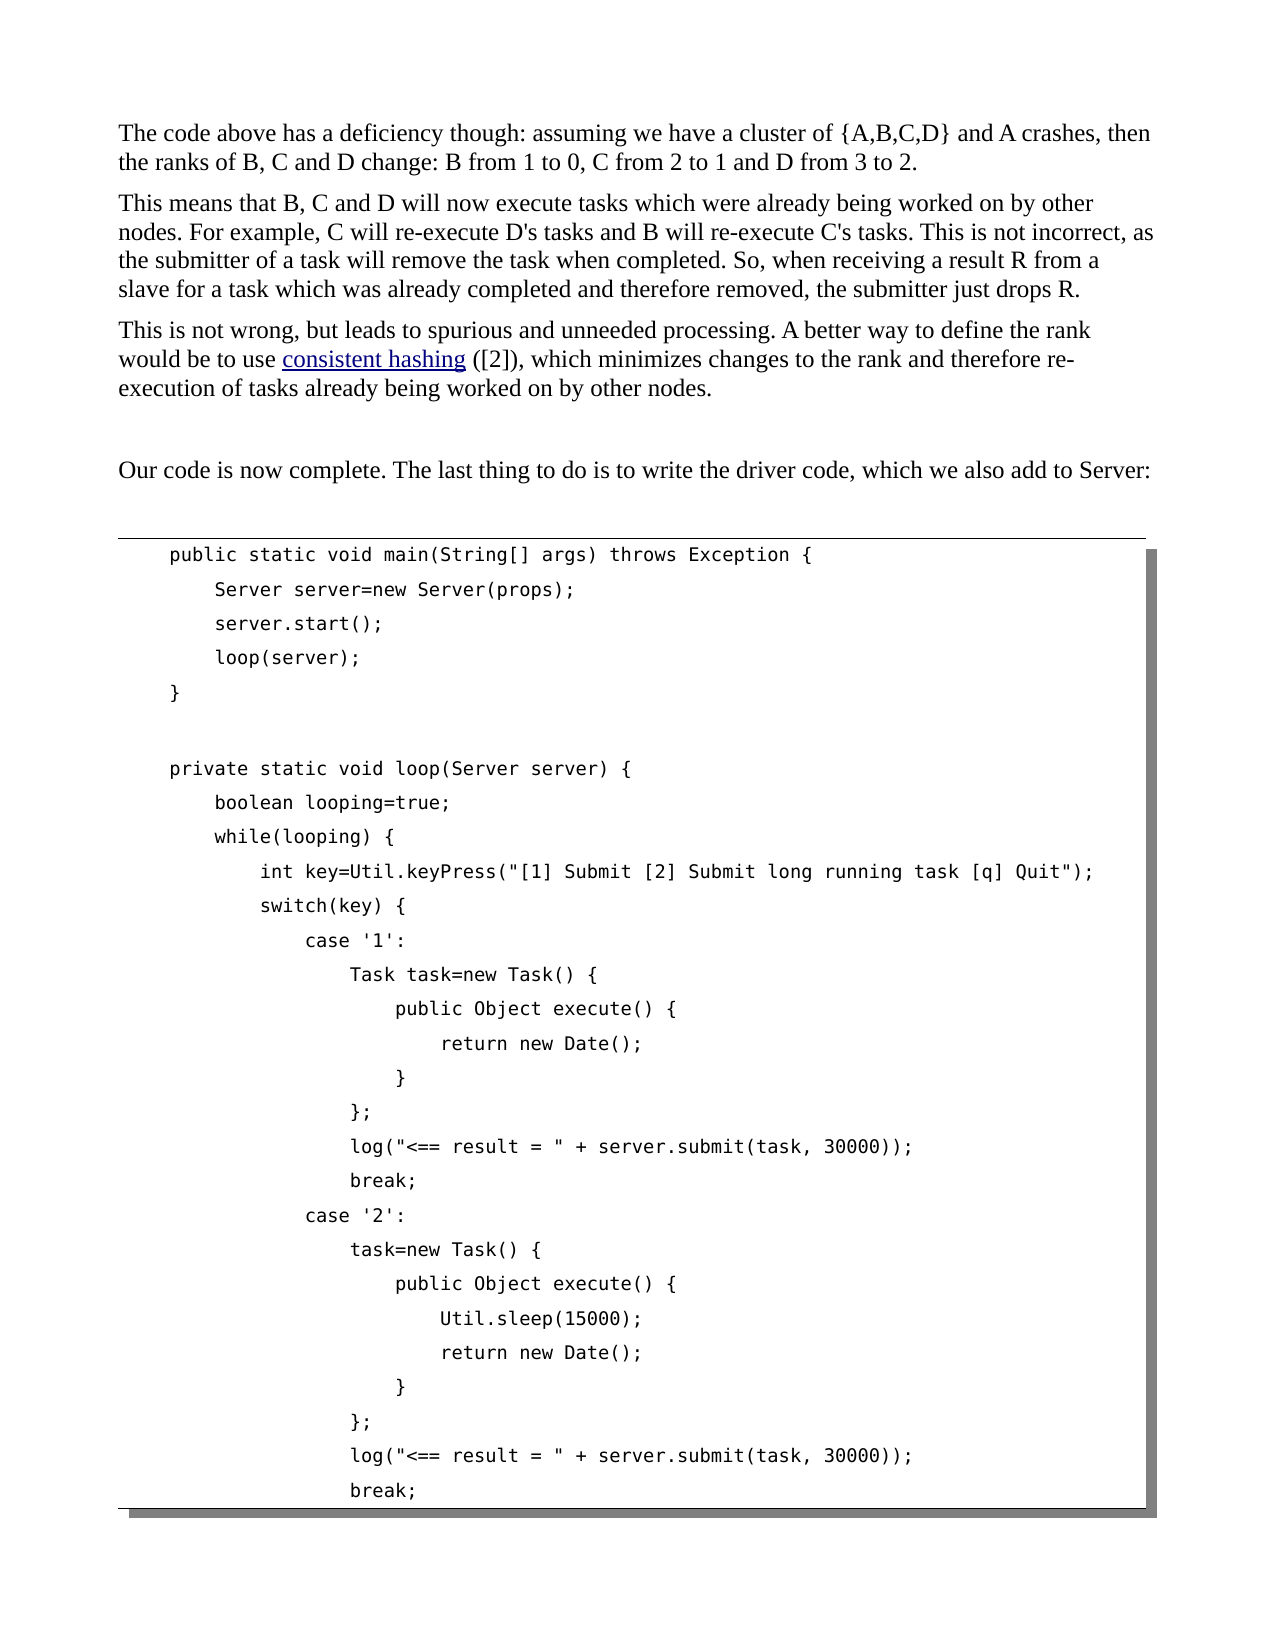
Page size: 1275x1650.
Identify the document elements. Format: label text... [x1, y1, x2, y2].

text public static void main(String[] args) throws Exception { [118, 539, 1146, 566]
text public Object execute() { [118, 992, 1146, 1020]
text }; [118, 1095, 1146, 1123]
text Our code is now complete. The last thing to do is to write the driver code, which we also add to Server: [118, 456, 1157, 484]
text } [118, 1370, 1146, 1398]
text }; [118, 1405, 1146, 1433]
text switch(key) { [118, 889, 1146, 917]
text public Object execute() { [118, 1267, 1146, 1295]
text Server server=new Server(props); [118, 572, 1146, 601]
text int key=Util.keyPress("[1] Submit [2] Submit long running task [q] Quit"); [118, 855, 1146, 883]
text Util.sleep(15000); [118, 1302, 1146, 1330]
text } [118, 676, 1146, 704]
text task=new Task() { [118, 1233, 1146, 1261]
text server.start(); [118, 607, 1146, 635]
text while(looping) { [118, 820, 1146, 848]
text private static void loop(Server server) { [118, 752, 1146, 780]
text return new Date(); [118, 1027, 1146, 1055]
text case '1': [118, 923, 1146, 952]
text The code above has a deficiency though: assuming we have a cluster of {A,B,C,D} and A crashes, then the ranks of B, C and D change: B from 1 to 0, C from 2 to 1 and D from 3 to 2. [118, 118, 1157, 176]
text boolean looping=true; [118, 786, 1146, 814]
text This means that B, C and D will now execute tasks which were already being worked on by other nodes. For example, C will re-execute D's tasks and B will re-execute C's tasks. This is not incorrect, as the submitter of a task will remove the task when completed. So, when receiving a result R from a slave for a task which was already completed and therefore removed, the submitter just drops R. [118, 188, 1157, 303]
text loop(server); [118, 641, 1146, 669]
text This is not wrong, but leads to spurious and unneeded processing. A better way to define the rank would be to use consistent hashing ([2]), which minimizes changes to the rank and therefore re-execution of tasks already being worked on by other nodes. [118, 316, 1157, 402]
text log("<== result = " + server.submit(task, 30000)); [118, 1439, 1146, 1467]
text } [118, 1061, 1146, 1089]
text break; [118, 1473, 1146, 1508]
text log("<== result = " + server.submit(task, 30000)); [118, 1130, 1146, 1158]
text break; [118, 1164, 1146, 1192]
text return new Date(); [118, 1336, 1146, 1364]
text Task task=new Task() { [118, 958, 1146, 986]
text case '2': [118, 1198, 1146, 1227]
